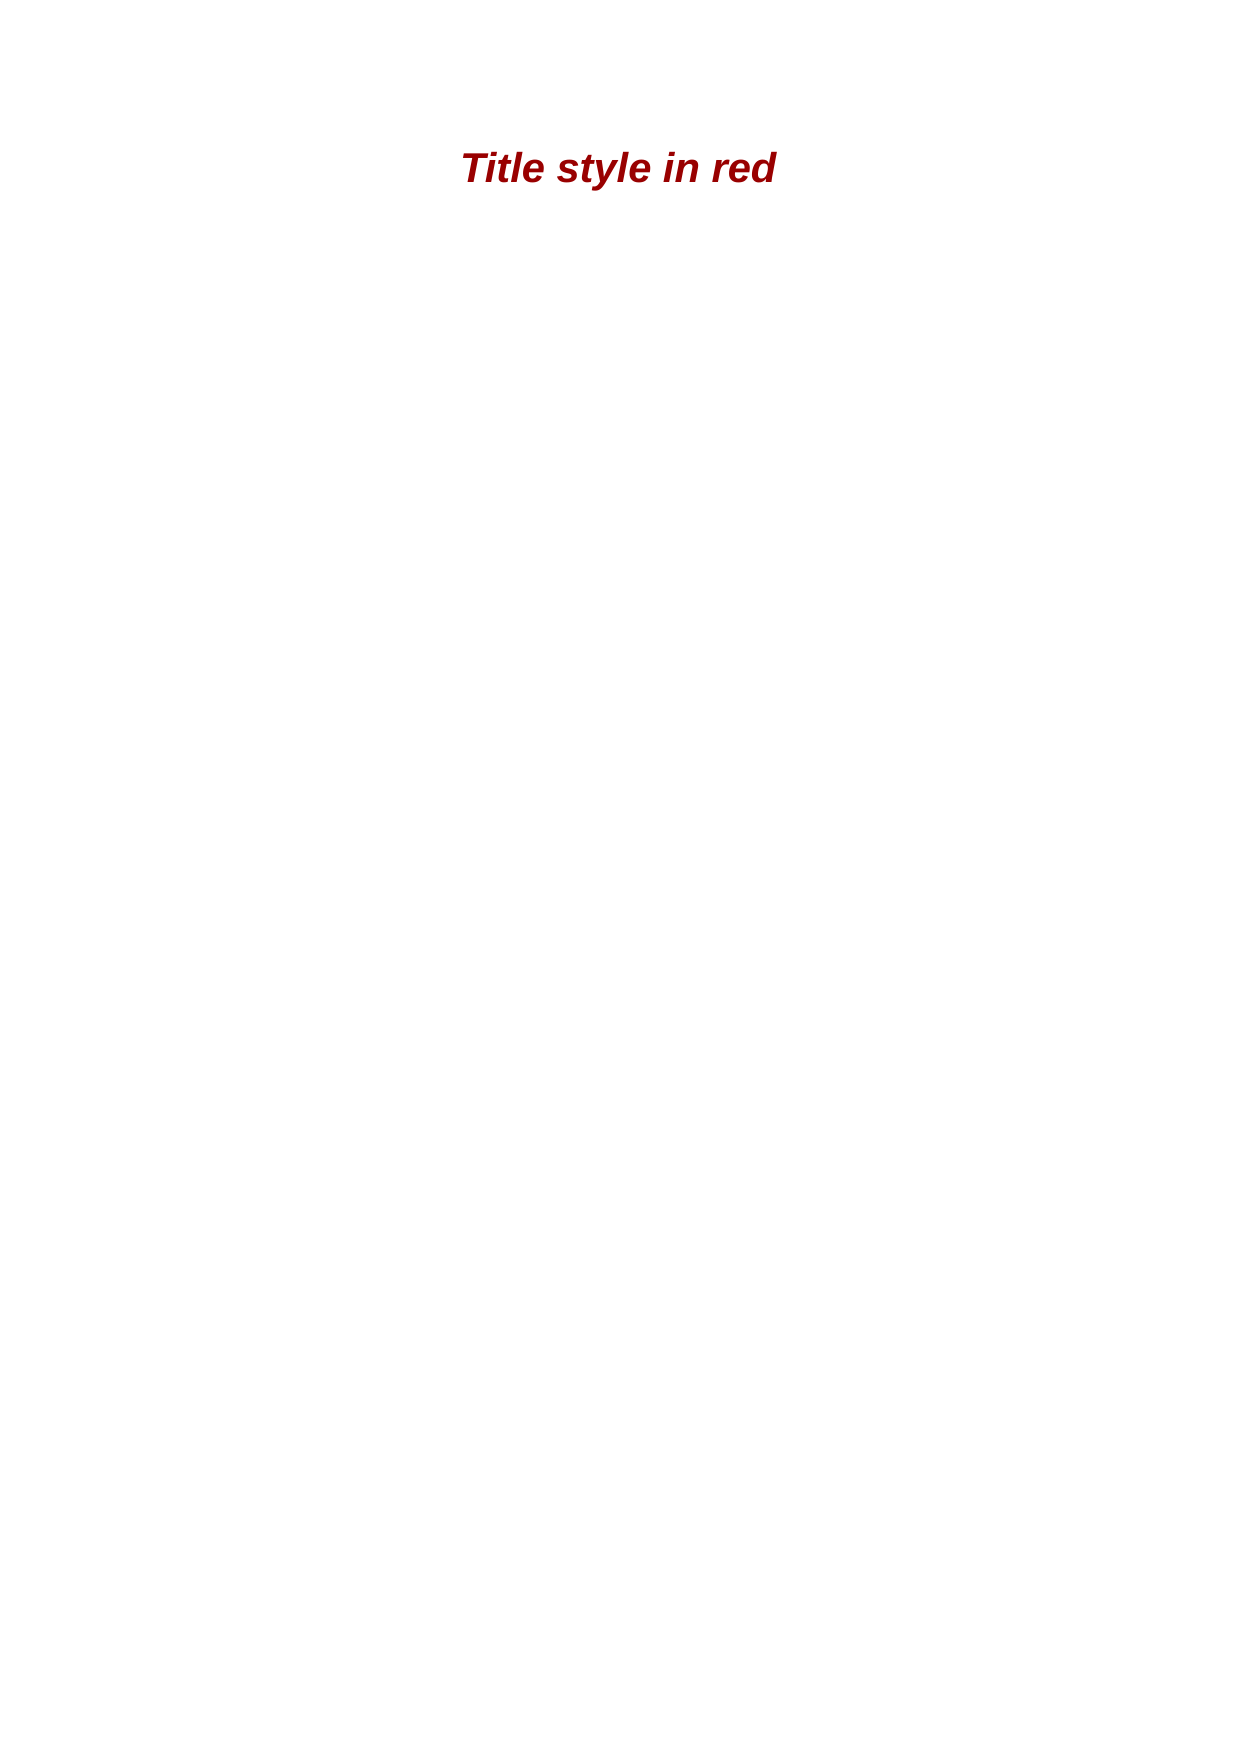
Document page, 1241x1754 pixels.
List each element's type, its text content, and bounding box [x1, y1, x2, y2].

title Title style in red [118, 143, 1122, 191]
